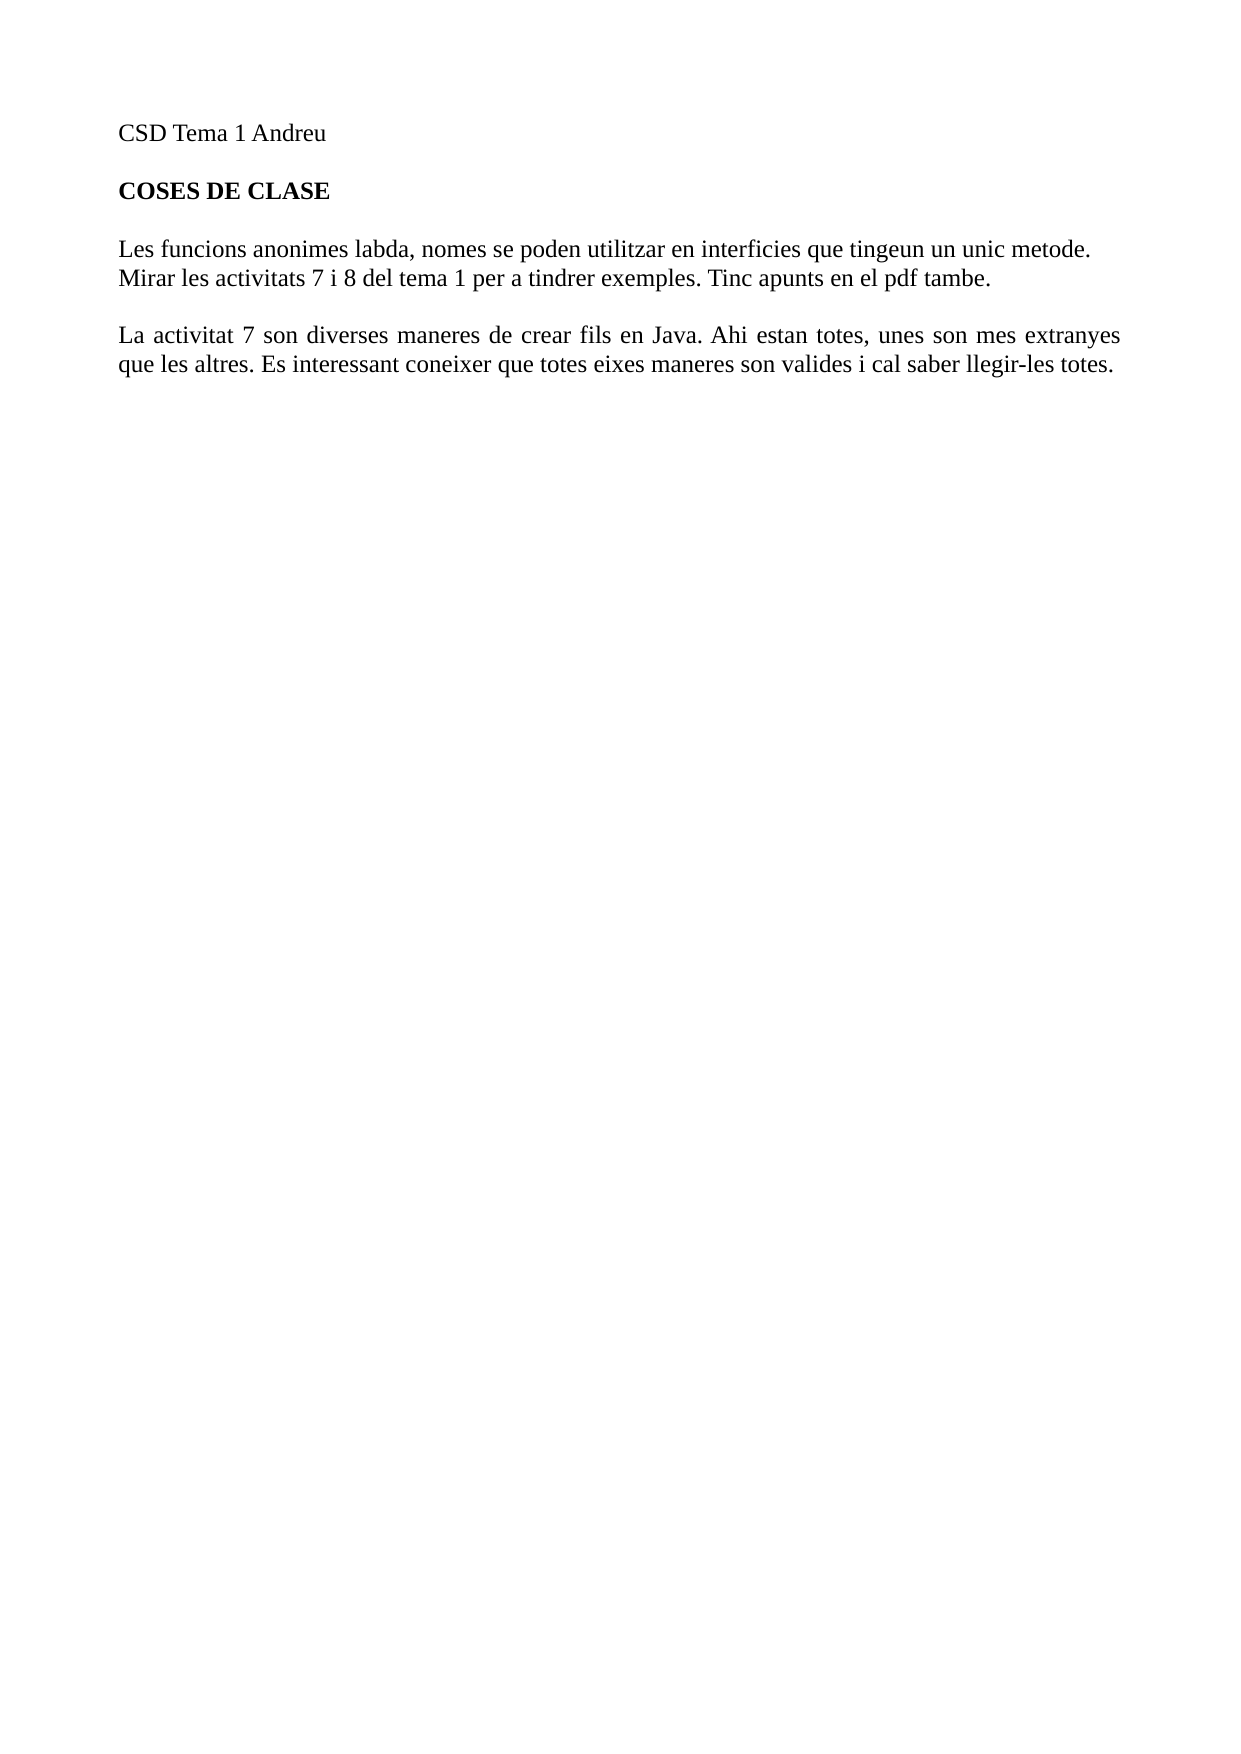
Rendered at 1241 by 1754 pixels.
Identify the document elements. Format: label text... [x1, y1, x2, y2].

text Les funcions anonimes labda, nomes se poden utilitzar en interficies que tingeun un unic metode. [118, 234, 1122, 263]
text Mirar les activitats 7 i 8 del tema 1 per a tindrer exemples. Tinc apunts en el pdf tambe. [118, 263, 1122, 291]
text COSES DE CLASE [118, 176, 1122, 205]
text La activitat 7 son diverses maneres de crear fils en Java. Ahi estan totes, unes son mes extranyes que les altres. Es interessant coneixer que totes eixes maneres son valides i cal saber llegir-les totes. [118, 320, 1122, 378]
